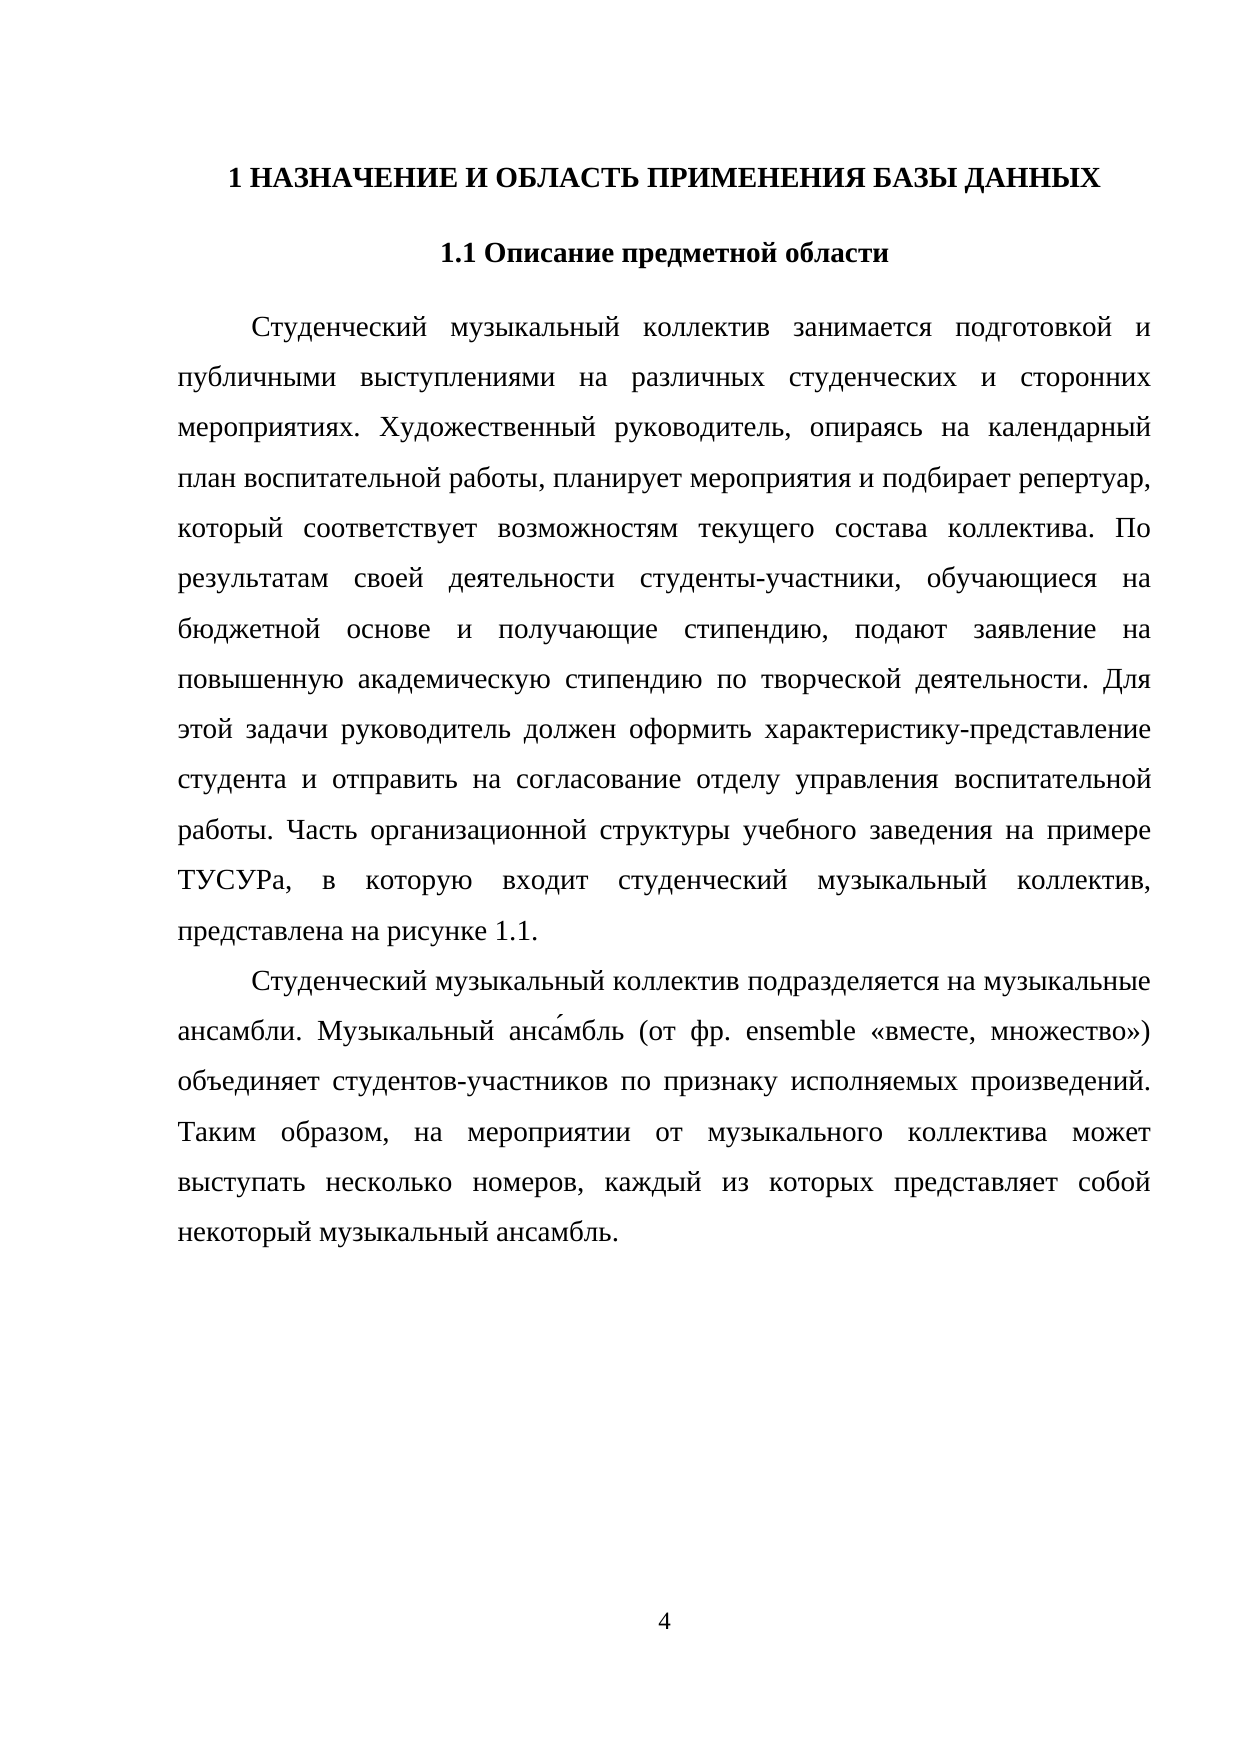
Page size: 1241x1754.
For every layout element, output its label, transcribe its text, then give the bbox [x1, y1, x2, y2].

subtitle 1 назначение и область применения базы данных [177, 160, 1152, 193]
text Студенческий музыкальный коллектив занимается подготовкой и публичными выступлениями на различных студенческих и сторонних мероприятиях. Художественный руководитель, опираясь на календарный план воспитательной работы, планирует мероприятия и подбирает репертуар, который соответствует возможностям текущего состава коллектива. По результатам своей деятельности студенты-участники, обучающиеся на бюджетной основе и получающие стипендию, подают заявление на повышенную академическую стипендию по творческой деятельности. Для этой задачи руководитель должен оформить характеристику-представление студента и отправить на согласование отделу управления воспитательной работы. Часть организационной структуры учебного заведения на примере ТУСУРа, в которую входит студенческий музыкальный коллектив, представлена на рисунке 1.1. [177, 309, 1152, 946]
subtitle 1.1 Описание предметной области [177, 235, 1152, 268]
text Студенческий музыкальный коллектив подразделяется на музыкальные ансамбли. Музыкальный анса́мбль (от фр. ensemble «вместе, множество») объединяет студентов-участников по признаку исполняемых произведений. Таким образом, на мероприятии от музыкального коллектива может выступать несколько номеров, каждый из которых представляет собой некоторый музыкальный ансамбль. [177, 963, 1152, 1248]
